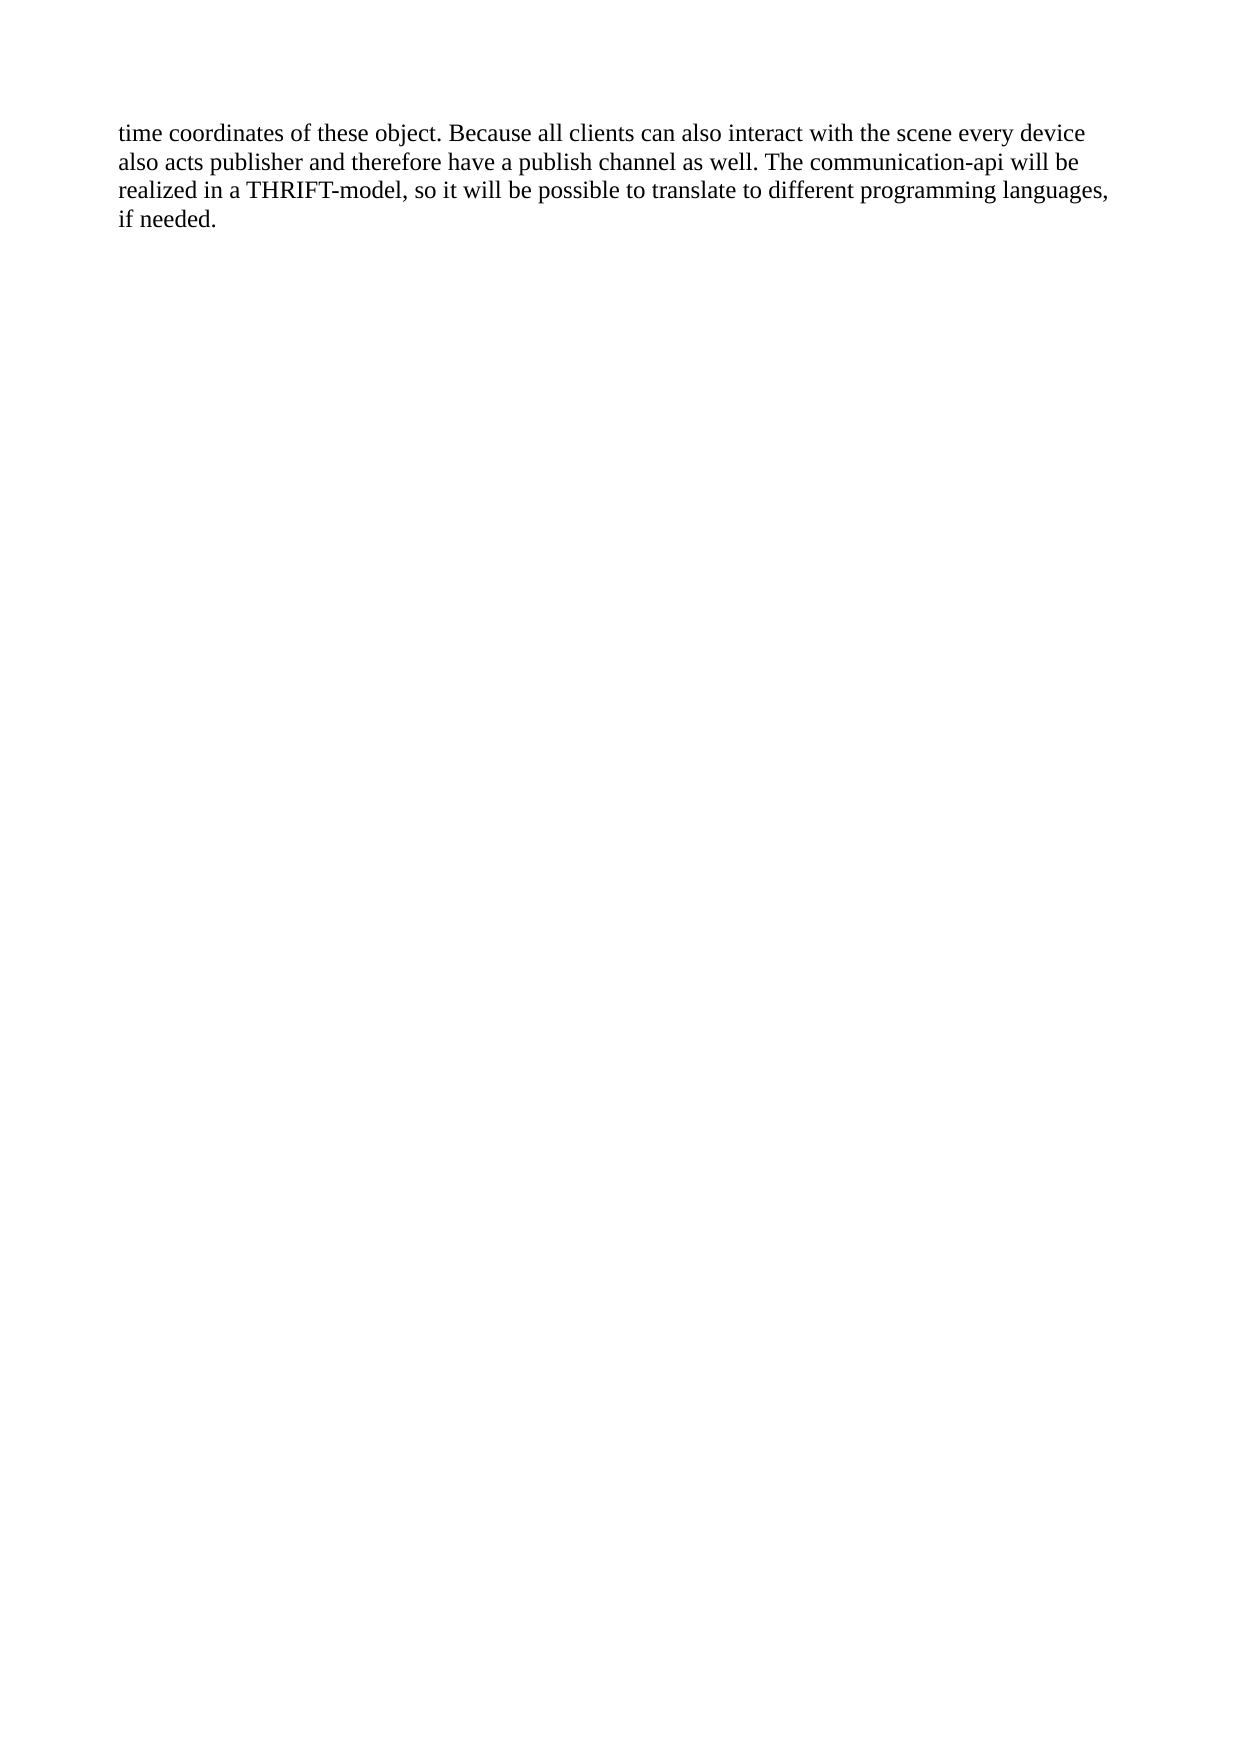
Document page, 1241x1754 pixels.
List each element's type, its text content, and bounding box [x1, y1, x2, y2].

text time coordinates of these object. Because all clients can also interact with the scene every device also acts publisher and therefore have a publish channel as well. The communication-api will be realized in a THRIFT-model, so it will be possible to translate to different programming languages, if needed. [118, 118, 1122, 233]
